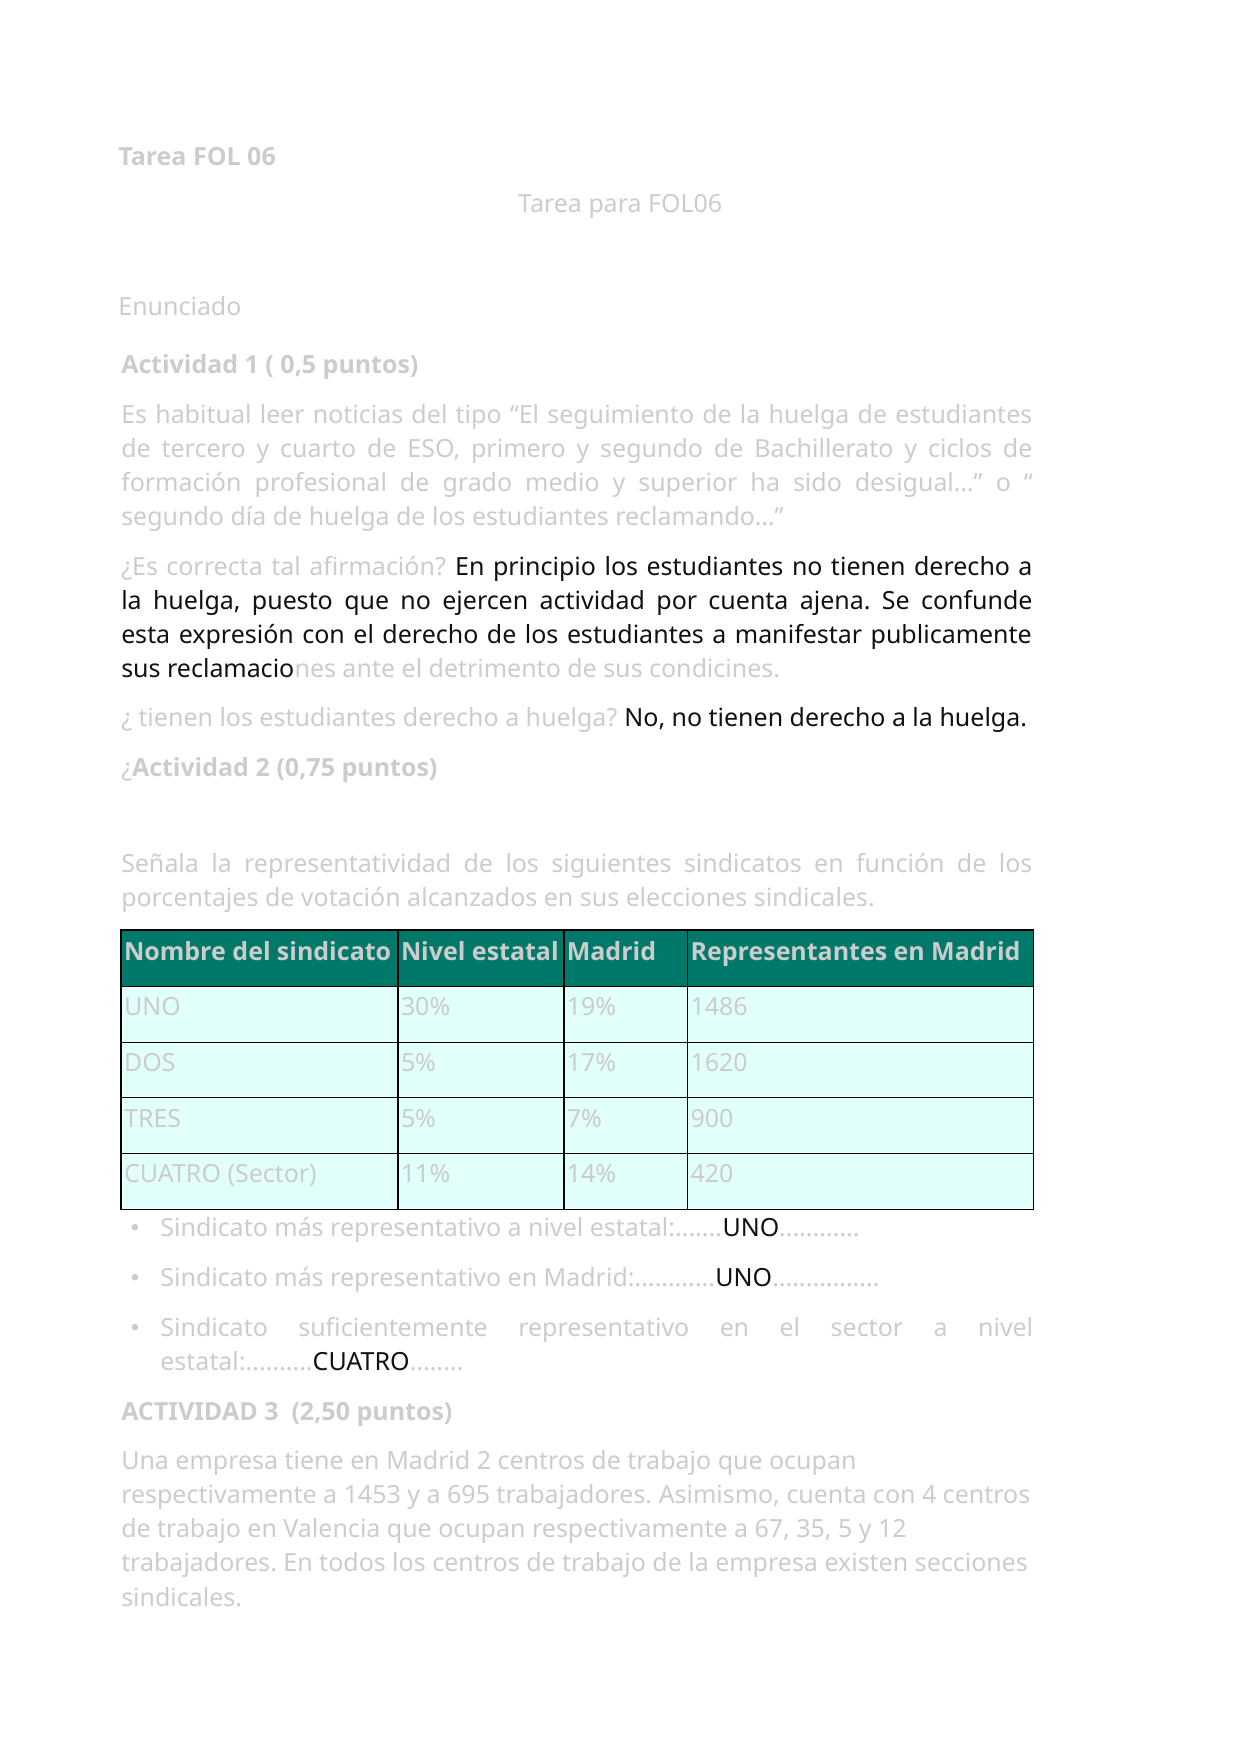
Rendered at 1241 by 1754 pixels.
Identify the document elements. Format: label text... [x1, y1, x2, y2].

table_cell 1620 [688, 1043, 1033, 1097]
table_cell [118, 803, 1036, 842]
table_cell 30% [399, 987, 563, 1042]
table_cell 17% [565, 1043, 687, 1097]
table_cell 1486 [688, 987, 1033, 1042]
table_header Actividad 1 ( 0,5 puntos) Es habitual leer noticias del tipo “El seguimiento de la huelga de estudiantes de tercero y cuarto de ESO, primero y segundo de Bachillerato y ciclos de formación profesional de grado medio y superior ha sido desigual…” o “ segundo día de huelga de los estudiantes reclamando…” ¿Es correcta tal afirmación? En principio los estudiantes no tienen derecho a la huelga, puesto que no ejercen actividad por cuenta ajena. Se confunde esta expresión con el derecho de los estudiantes a manifestar publicamente sus reclamaciones ante el detrimento de sus condicines. ¿ tienen los estudiantes derecho a huelga? No, no tienen derecho a la huelga. ¿Actividad 2 (0,75 puntos) [118, 344, 1036, 802]
table_cell 5% [399, 1043, 563, 1097]
table_cell 11% [399, 1154, 563, 1208]
subtitle Tarea FOL 06 [118, 139, 1122, 173]
table_cell 420 [688, 1154, 1033, 1208]
table_header Nombre del sindicato [122, 931, 397, 986]
table_cell 7% [565, 1098, 687, 1153]
table_cell TRES [122, 1098, 397, 1153]
text Enunciado [118, 289, 1122, 323]
table_header Madrid [565, 931, 687, 986]
table_cell Señala la representatividad de los siguientes sindicatos en función de los porcentajes de votación alcanzados en sus elecciones sindicales. Sindicato más representativo a nivel estatal:.......UNO............ Sindicato más representativo en Madrid:............UNO................ Sindicato suficientemente representativo en el sector a nivel estatal:..........CUATRO........ ACTIVIDAD 3 (2,50 puntos) Una empresa tiene en Madrid 2 centros de trabajo que ocupan respectivamente a 1453 y a 695 trabajadores. Asimismo, cuenta con 4 centros de trabajo en Valencia que ocupan respectivamente a 67, 35, 5 y 12 trabajadores. En todos los centros de trabajo de la empresa existen secciones sindicales. [118, 842, 1036, 1632]
table_cell 5% [399, 1098, 563, 1153]
table_header Nivel estatal [399, 931, 563, 986]
table_cell CUATRO (Sector) [122, 1154, 397, 1208]
table_cell 19% [565, 987, 687, 1042]
table_cell 900 [688, 1098, 1033, 1153]
text Tarea para FOL06 [118, 186, 1122, 219]
table_cell DOS [122, 1043, 397, 1097]
table_header Representantes en Madrid [688, 931, 1033, 986]
table_cell UNO [122, 987, 397, 1042]
table_cell 14% [565, 1154, 687, 1208]
